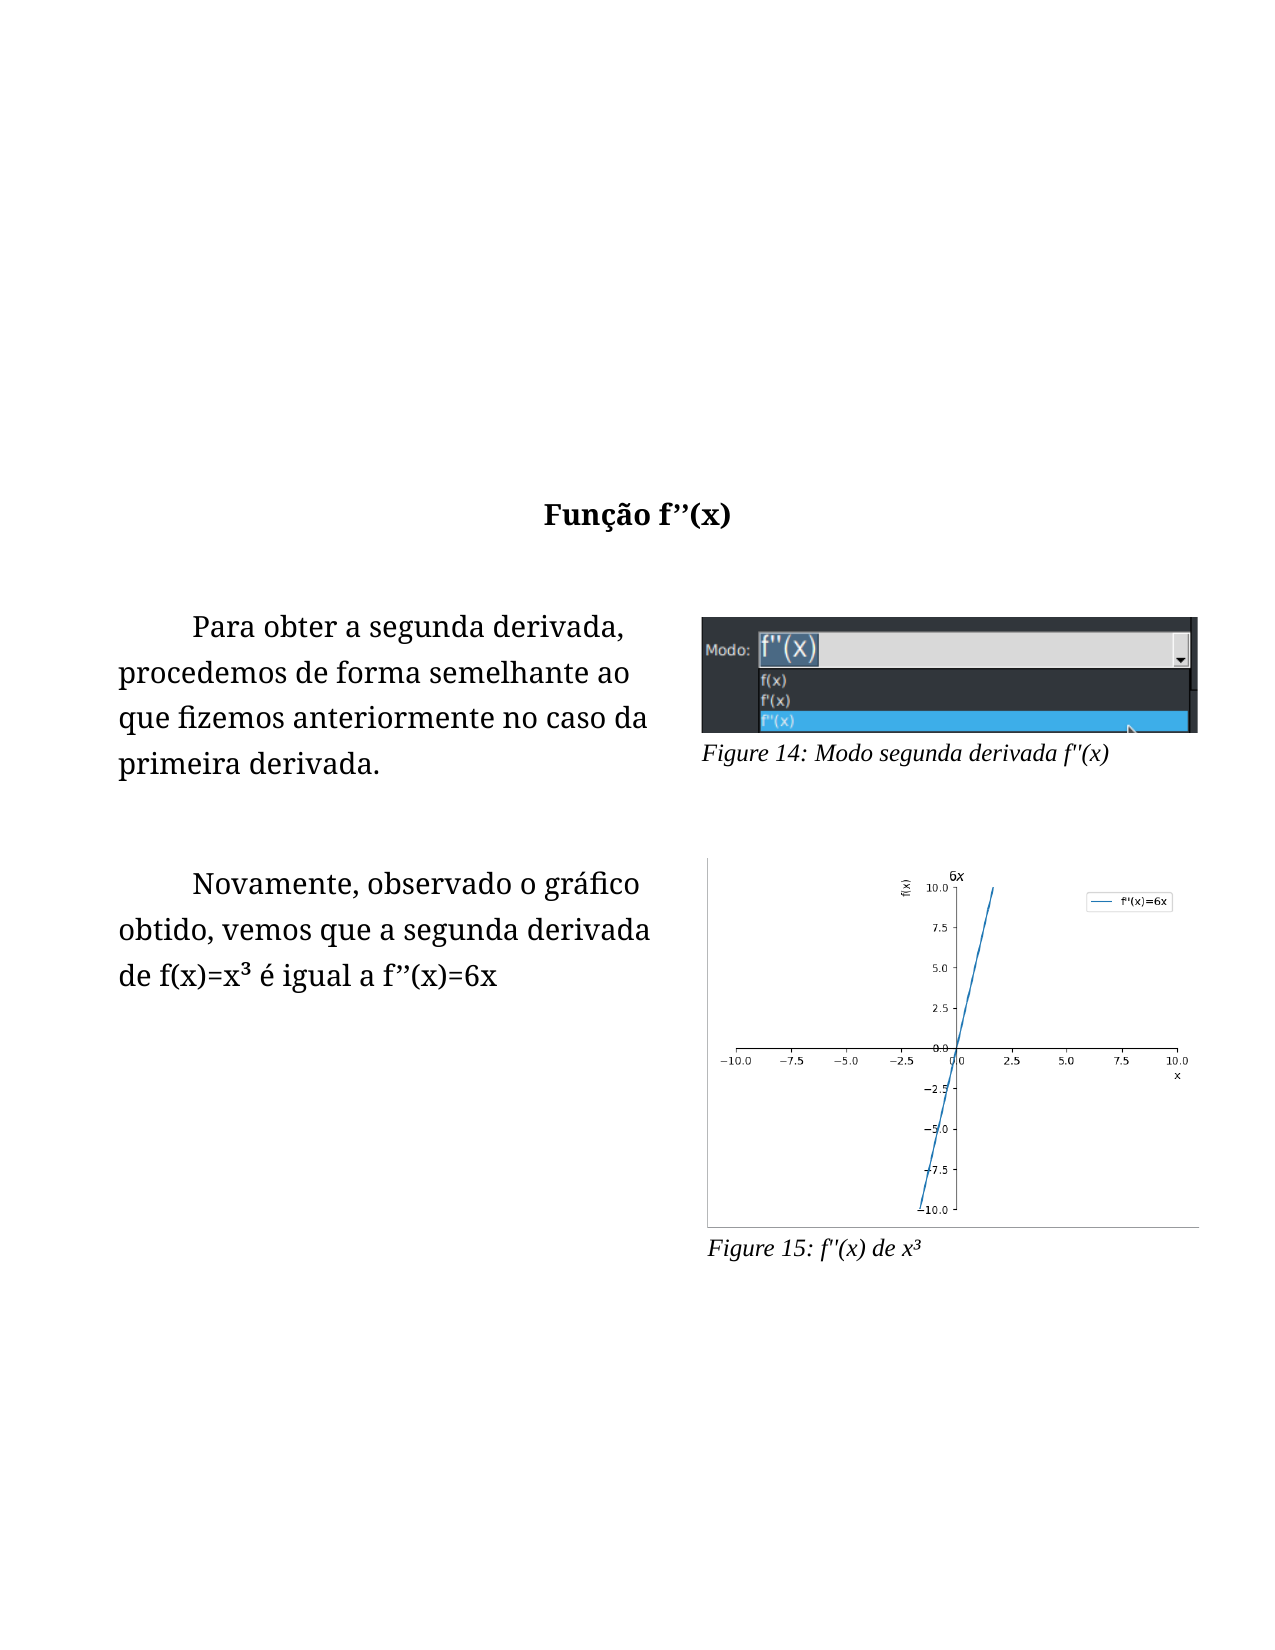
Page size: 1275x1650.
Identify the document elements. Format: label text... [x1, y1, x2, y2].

subtitle Função f’’(x) [118, 494, 1157, 534]
picture [707, 858, 1200, 1228]
text Figure 14: Modo segunda derivada f''(x) [702, 618, 1197, 767]
picture [721, 692, 972, 733]
text Figure 15: f''(x) de x³ [707, 1228, 1199, 1262]
subtitle Novamente, observado o gráfico obtido, vemos que a segunda derivada de f(x)=x³ é igual a f’’(x)=6x [118, 846, 1199, 1262]
subtitle Para obter a segunda derivada, procedemos de forma semelhante ao que fizemos anteriormente no caso da primeira derivada. [118, 605, 1197, 783]
